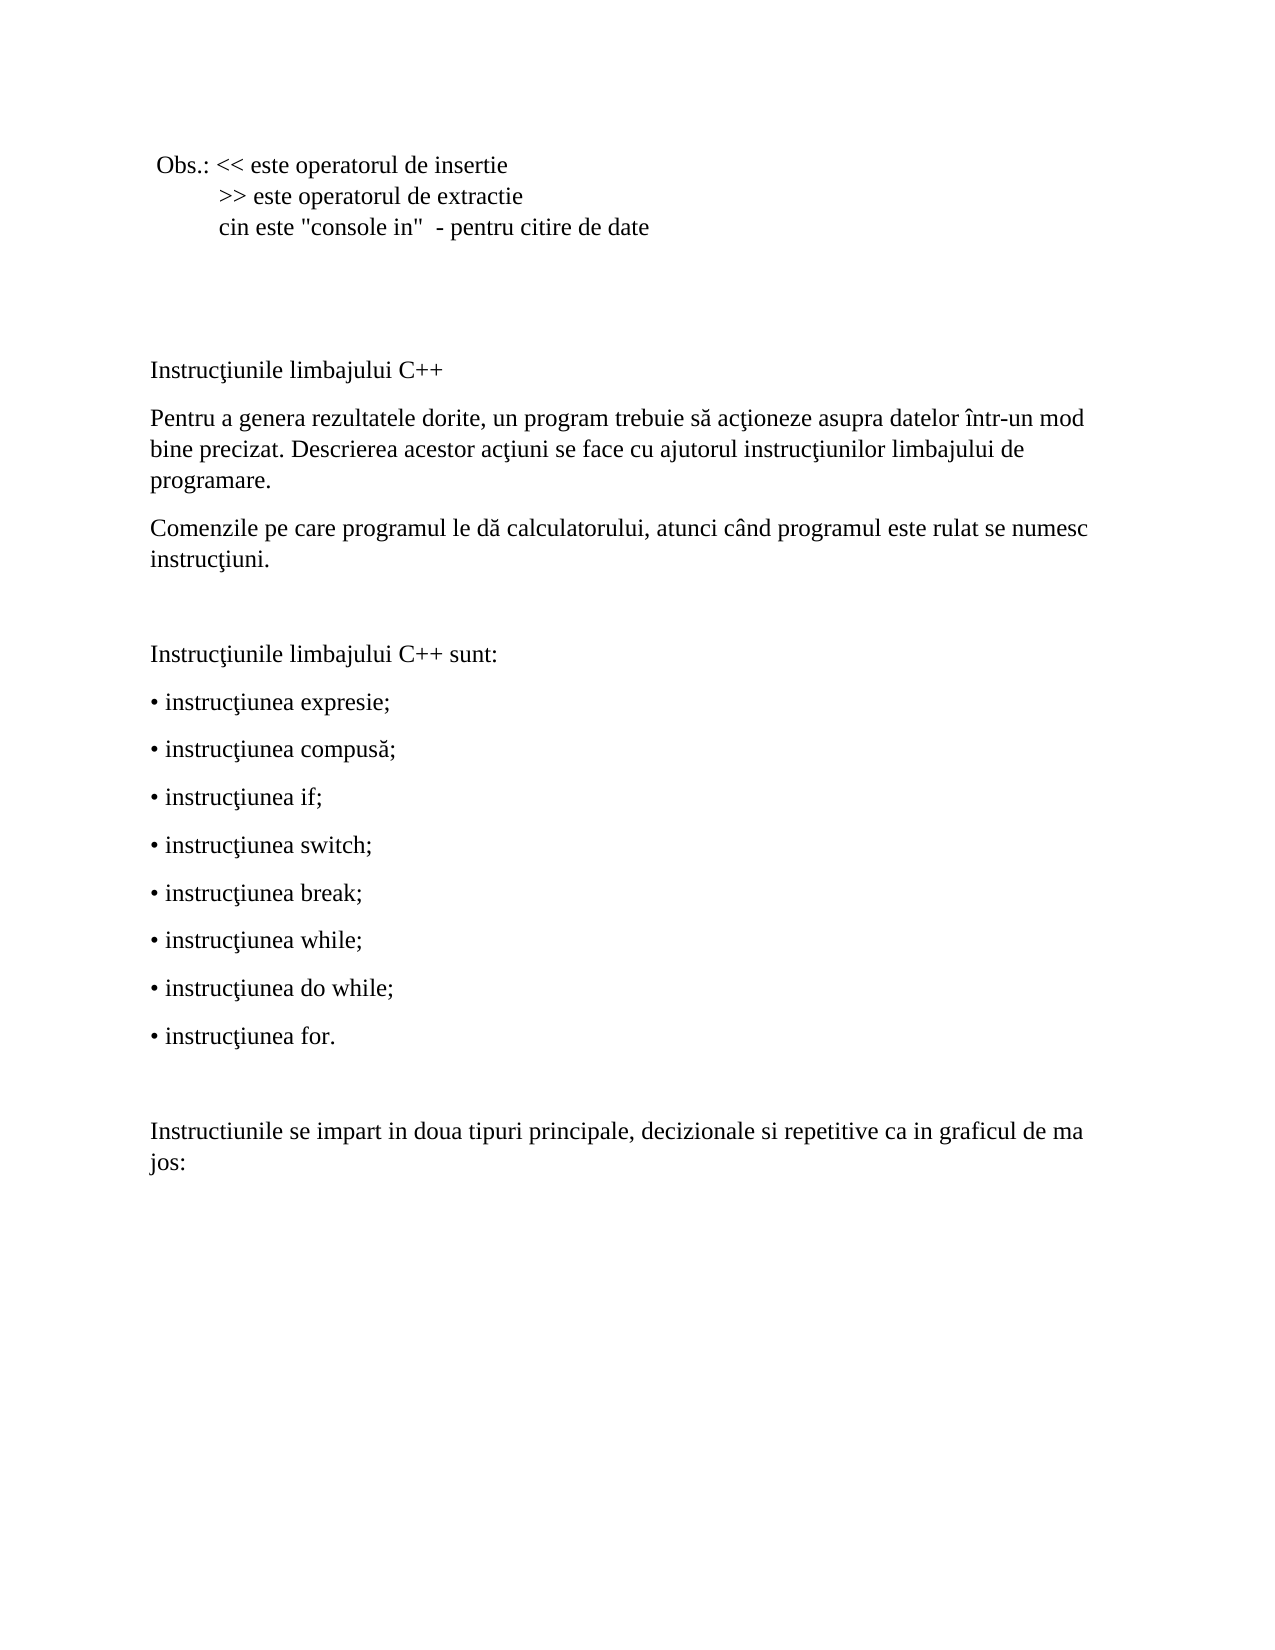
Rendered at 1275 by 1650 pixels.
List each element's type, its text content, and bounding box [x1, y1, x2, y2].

text • instrucţiunea switch; [150, 830, 1125, 859]
text Instrucţiunile limbajului C++ [150, 355, 1125, 384]
text • instrucţiunea for. [150, 1021, 1125, 1049]
text Comenzile pe care programul le dă calculatorului, atunci când programul este rulat se numesc instrucţiuni. [150, 513, 1125, 572]
text • instrucţiunea while; [150, 925, 1125, 954]
text Obs.: << este operatorul de insertie >> este operatorul de extractie cin este "console in" - pentru citire de date [150, 150, 1125, 241]
text • instrucţiunea do while; [150, 973, 1125, 1002]
text • instrucţiunea expresie; [150, 687, 1125, 716]
text Instrucţiunile limbajului C++ sunt: [150, 639, 1125, 668]
text • instrucţiunea break; [150, 878, 1125, 906]
text Pentru a genera rezultatele dorite, un program trebuie să acţioneze asupra datelor într-un mod bine precizat. Descrierea acestor acţiuni se face cu ajutorul instrucţiunilor limbajului de programare. [150, 403, 1125, 494]
text • instrucţiunea if; [150, 782, 1125, 811]
text Instructiunile se impart in doua tipuri principale, decizionale si repetitive ca in graficul de ma jos: [150, 1116, 1125, 1176]
text • instrucţiunea compusă; [150, 734, 1125, 763]
